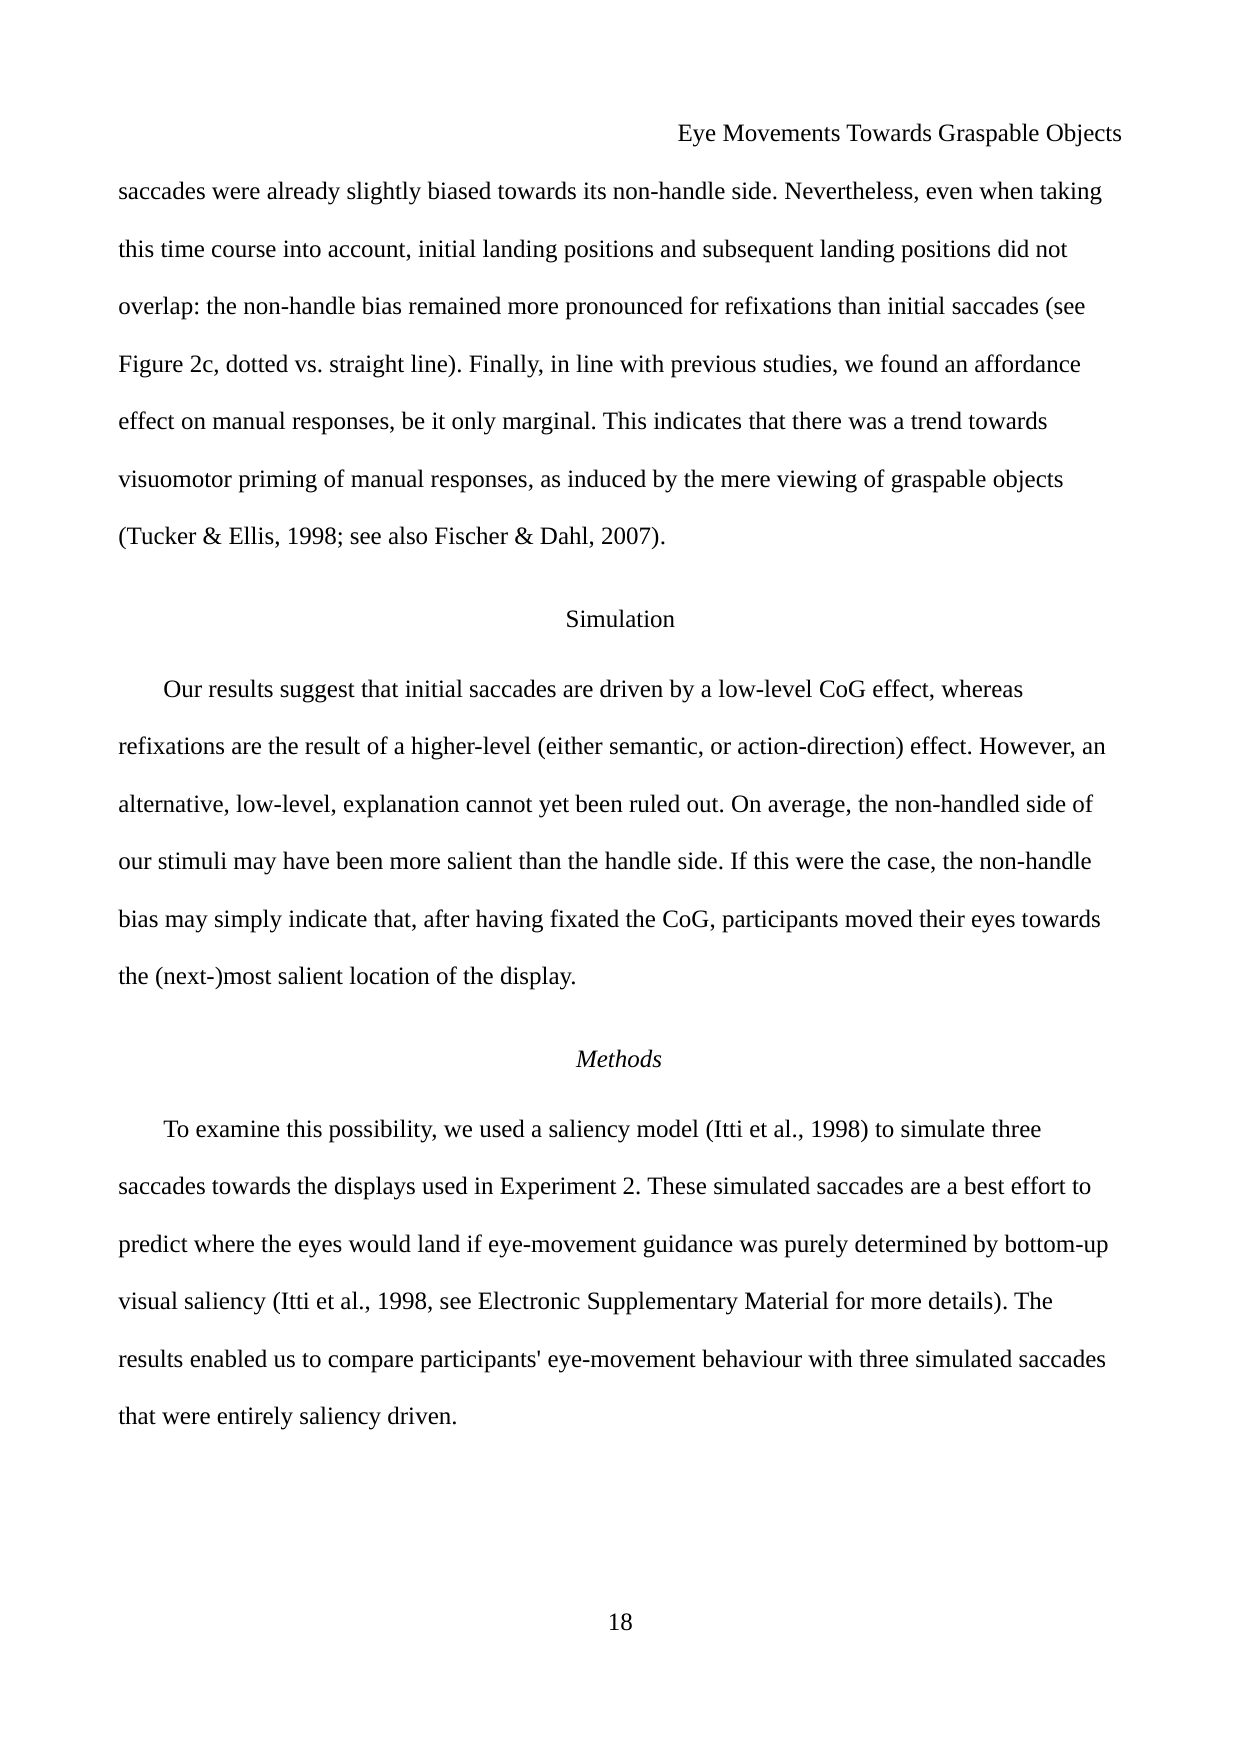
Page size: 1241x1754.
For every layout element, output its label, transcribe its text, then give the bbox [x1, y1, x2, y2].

text Our results suggest that initial saccades are driven by a low-level CoG effect, whereas refixations are the result of a higher-level (either semantic, or action-direction) effect. However, an alternative, low-level, explanation cannot yet been ruled out. On average, the non-handled side of our stimuli may have been more salient than the handle side. If this were the case, the non-handle bias may simply indicate that, after having fixated the CoG, participants moved their eyes towards the (next-)most salient location of the display. [118, 674, 1122, 990]
text In Experiment 1, initial saccades deviated from both the object's absolute center and the object's CoG. We reasoned that this may have been caused by an undershoot in saccades aiming for the CoG of the display (see Electronic Supplementary Material, ESM_Figure 2). To test this prediction, we carried out Experiment 2, in which we aligned objects with their CoG on the vertical meridian (see Figure 1b vs. 1c). In this case, given that the CoG is the saccade-target location, a saccadic undershoot on the x-axis should not play any role, and an undershoot on the y-axis should not influence our dependent variables (x-coordinates of the landing positions). In line with this prediction, in Experiment 2 initial saccades did not deviate from the CoG (see Figure 2b, straight line, first markers), except for the very latest initial saccades, which slightly deviated towards the non-handle side (see Figure 2c, straight line, last three markers). As in Experiment 1, refixations were robustly directed towards the non-handle side (see Figure 2b, straight line, second and third marker; and Figure 2c, dotted line). Thirdly, the difference between initial-saccade directions (towards the CoG) and subsequent-saccade directions (towards the non-handle part) is partly the result of the time passed since stimulus onset, because the very latest initial saccades were already slightly biased towards its non-handle side. Nevertheless, even when taking this time course into account, initial landing positions and subsequent landing positions did not overlap: the non-handle bias remained more pronounced for refixations than initial saccades (see Figure 2c, dotted vs. straight line). Finally, in line with previous studies, we found an affordance effect on manual responses, be it only marginal. This indicates that there was a trend towards visuomotor priming of manual responses, as induced by the mere viewing of graspable objects (Tucker & Ellis, 1998; see also Fischer & Dahl, 2007). [118, 176, 1122, 550]
subtitle Methods [118, 1044, 1122, 1073]
subtitle Simulation [118, 604, 1122, 633]
text To examine this possibility, we used a saliency model (Itti et al., 1998) to simulate three saccades towards the displays used in Experiment 2. These simulated saccades are a best effort to predict where the eyes would land if eye-movement guidance was purely determined by bottom-up visual saliency (Itti et al., 1998, see Electronic Supplementary Material for more details). The results enabled us to compare participants' eye-movement behaviour with three simulated saccades that were entirely saliency driven. [118, 1114, 1122, 1430]
